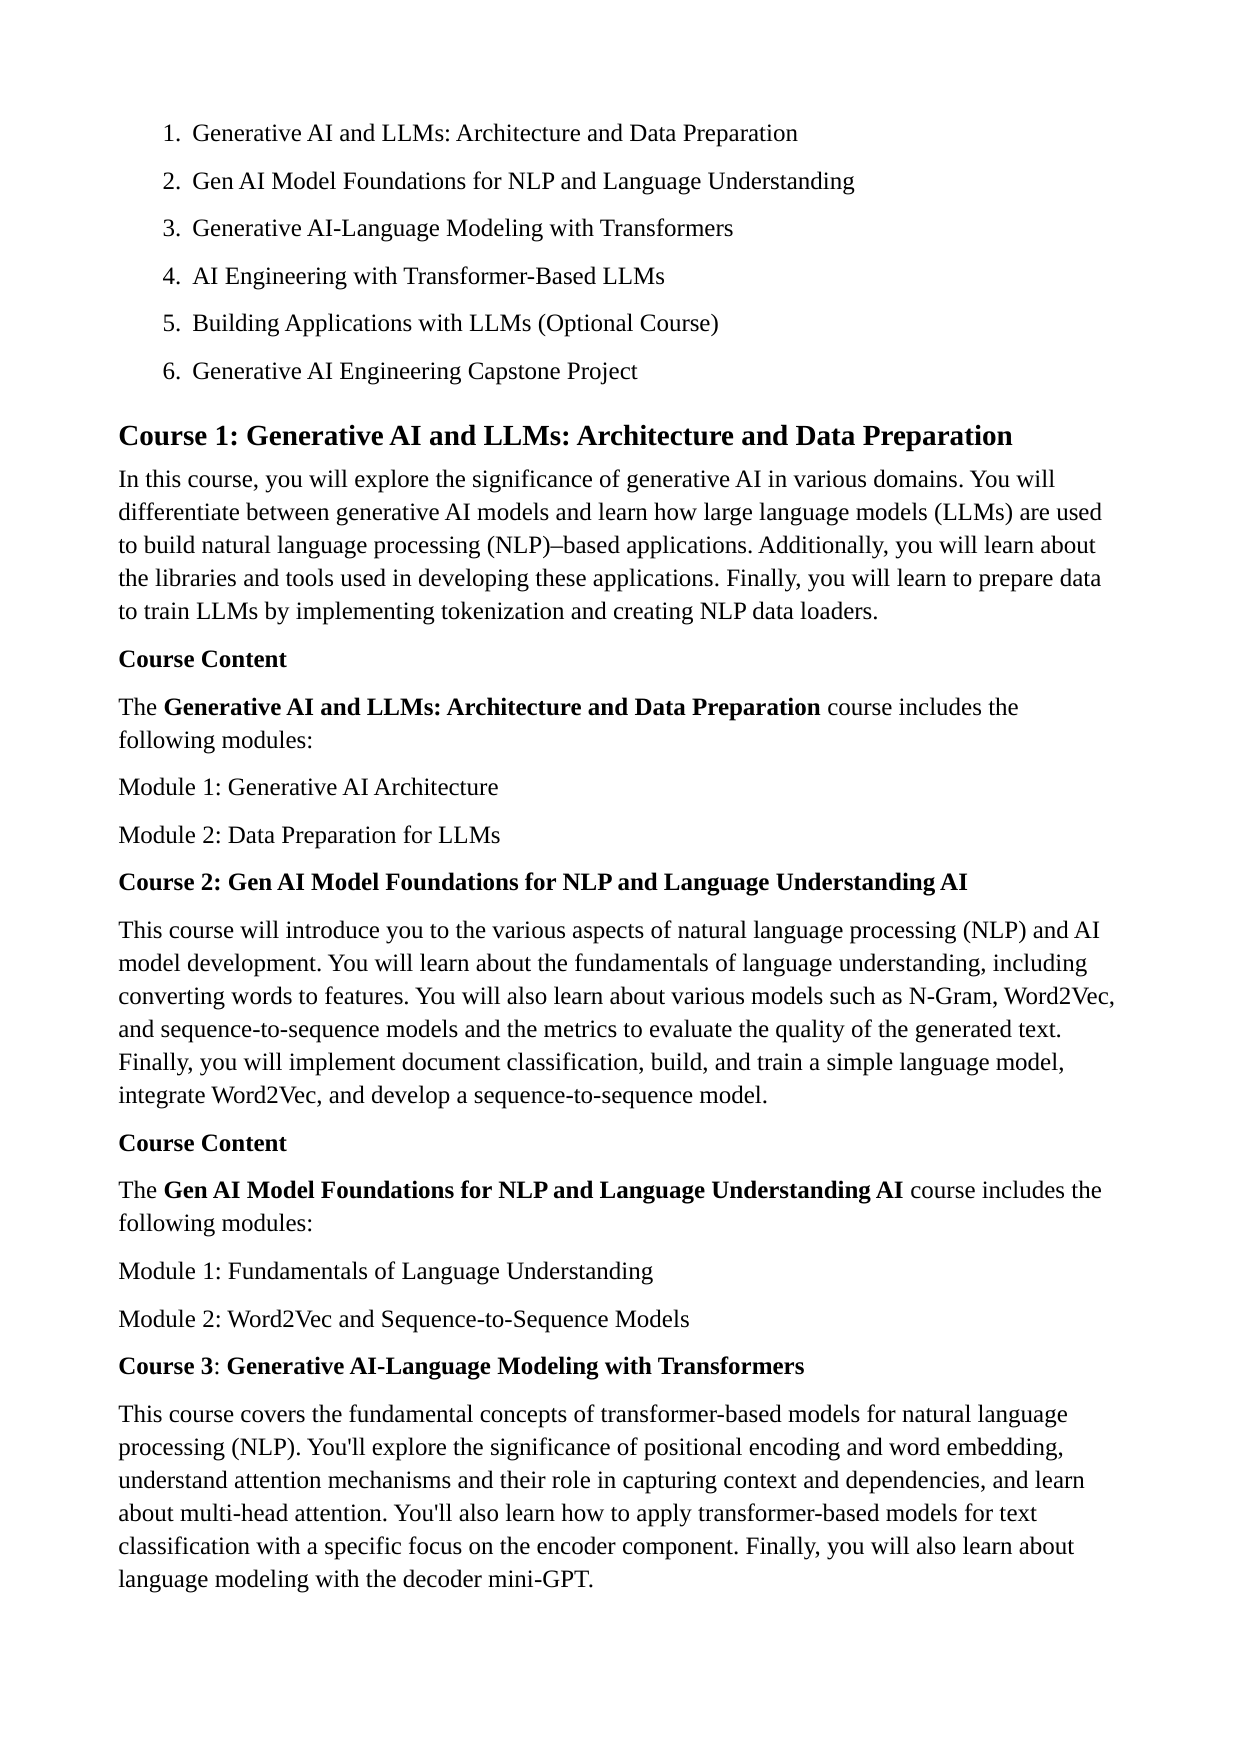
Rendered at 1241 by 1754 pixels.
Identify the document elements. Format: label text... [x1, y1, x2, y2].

text This course will introduce you to the various aspects of natural language processing (NLP) and AI model development. You will learn about the fundamentals of language understanding, including converting words to features. You will also learn about various models such as N-Gram, Word2Vec, and sequence-to-sequence models and the metrics to evaluate the quality of the generated text. Finally, you will implement document classification, build, and train a simple language model, integrate Word2Vec, and develop a sequence-to-sequence model. [118, 915, 1122, 1109]
text Course 3: Generative AI-Language Modeling with Transformers [118, 1351, 1122, 1380]
text This course covers the fundamental concepts of transformer-based models for natural language processing (NLP). You'll explore the significance of positional encoding and word embedding, understand attention mechanisms and their role in capturing context and dependencies, and learn about multi-head attention. You'll also learn how to apply transformer-based models for text classification with a specific focus on the encoder component. Finally, you will also learn about language modeling with the decoder mini-GPT. [118, 1399, 1122, 1593]
list Generative AI Engineering Capstone Project [162, 356, 1122, 385]
text Course 2: Gen AI Model Foundations for NLP and Language Understanding AI [118, 867, 1122, 896]
subtitle Course 1: Generative AI and LLMs: Architecture and Data Preparation [118, 418, 1122, 452]
text In this course, you will explore the significance of generative AI in various domains. You will differentiate between generative AI models and learn how large language models (LLMs) are used to build natural language processing (NLP)–based applications. Additionally, you will learn about the libraries and tools used in developing these applications. Finally, you will learn to prepare data to train LLMs by implementing tokenization and creating NLP data loaders. [118, 464, 1122, 625]
list Generative AI and LLMs: Architecture and Data Preparation [162, 118, 1122, 147]
text Module 1: Fundamentals of Language Understanding [118, 1256, 1122, 1285]
list Gen AI Model Foundations for NLP and Language Understanding [162, 166, 1122, 194]
list Generative AI-Language Modeling with Transformers [162, 213, 1122, 242]
text Module 1: Generative AI Architecture [118, 772, 1122, 801]
list AI Engineering with Transformer-Based LLMs [162, 261, 1122, 290]
text Module 2: Word2Vec and Sequence-to-Sequence Models [118, 1304, 1122, 1332]
list Building Applications with LLMs (Optional Course) [162, 308, 1122, 337]
text Module 2: Data Preparation for LLMs [118, 820, 1122, 849]
text Course Content [118, 1128, 1122, 1157]
text The Generative AI and LLMs: Architecture and Data Preparation course includes the following modules: [118, 692, 1122, 753]
text The Gen AI Model Foundations for NLP and Language Understanding AI course includes the following modules: [118, 1175, 1122, 1237]
text Course Content [118, 644, 1122, 673]
